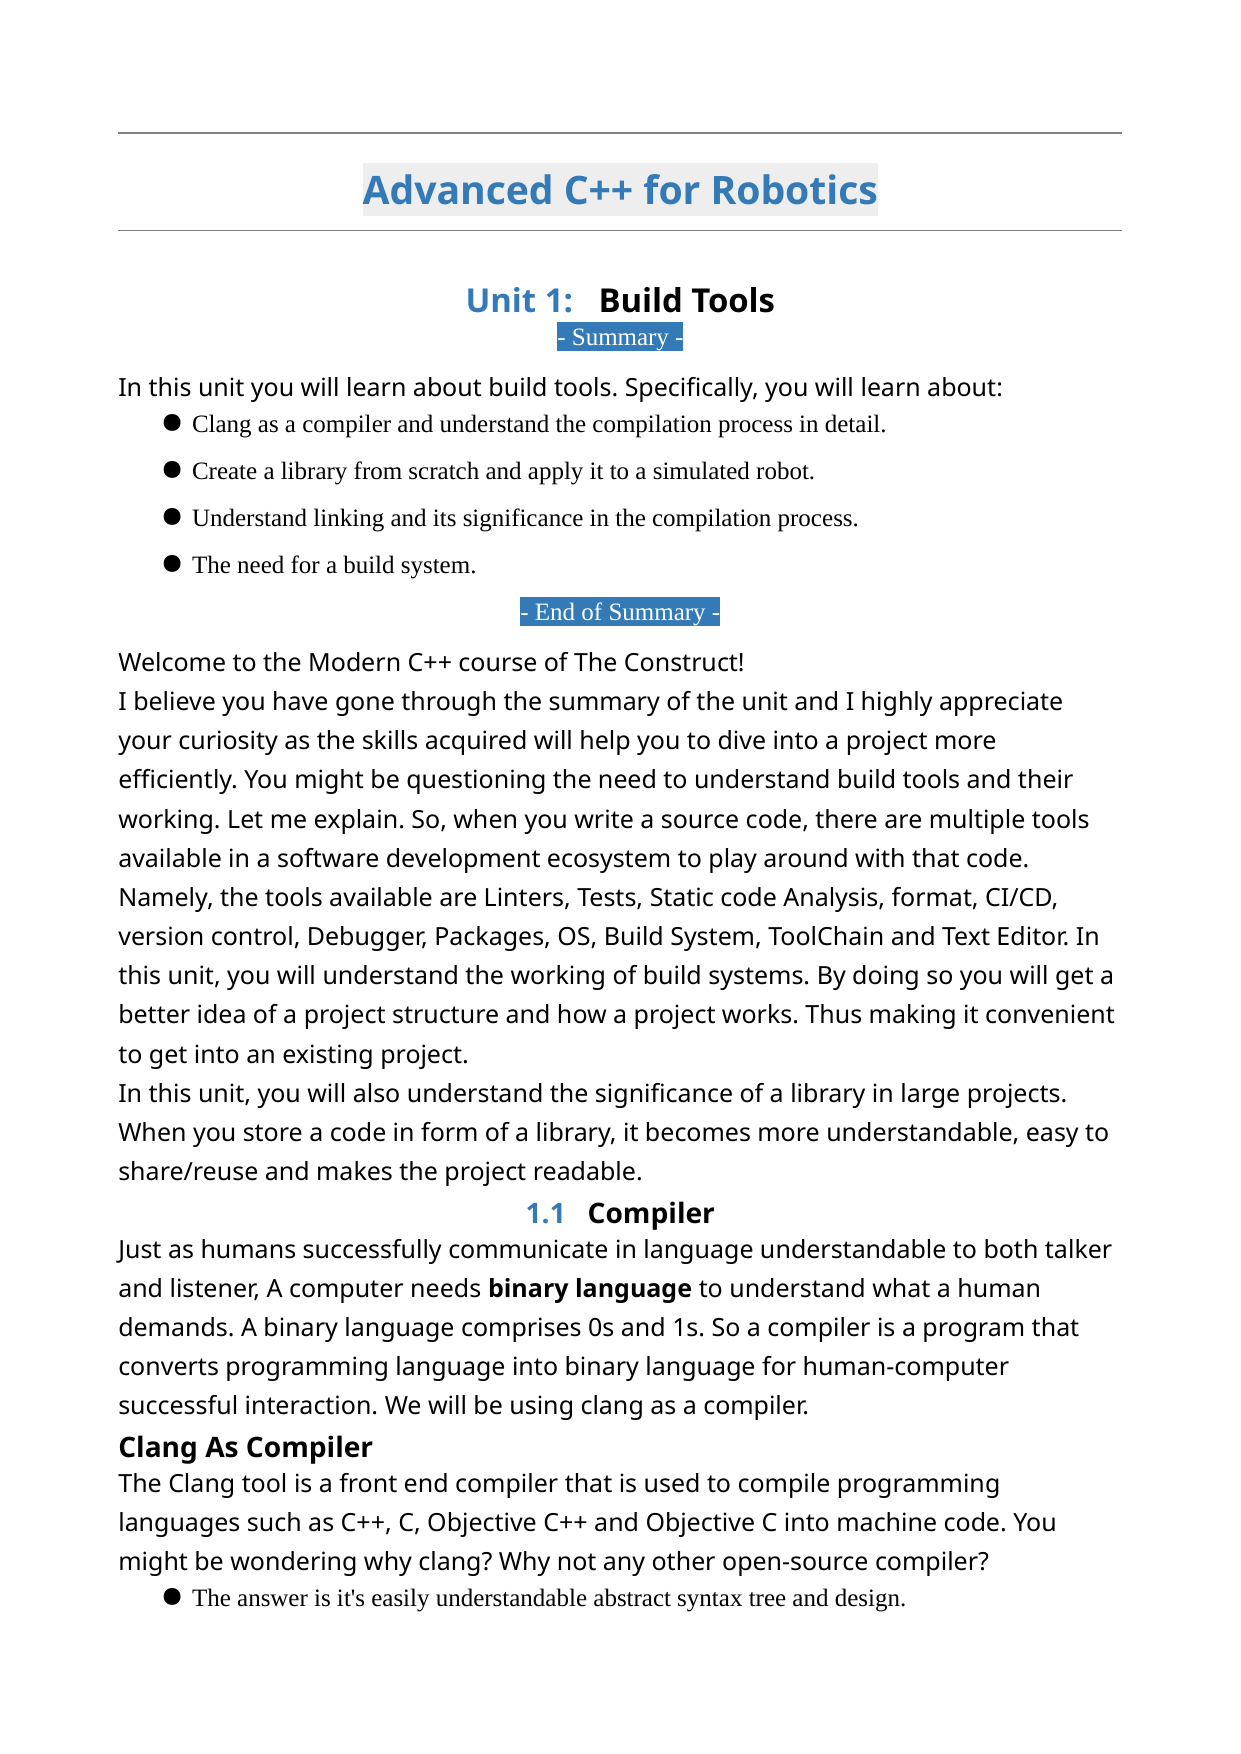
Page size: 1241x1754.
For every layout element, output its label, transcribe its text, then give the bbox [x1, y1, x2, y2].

subtitle 1.1 Compiler [118, 1193, 1122, 1231]
list The answer is it's easily understandable abstract syntax tree and design. [162, 1583, 1122, 1612]
subtitle Clang As Compiler [118, 1427, 1122, 1466]
text In this unit, you will also understand the significance of a library in large projects. When you store a code in form of a library, it becomes more understandable, easy to share/reuse and makes the project readable. [118, 1076, 1122, 1188]
list Understand linking and its significance in the compilation process. [162, 503, 1122, 532]
text I believe you have gone through the summary of the unit and I highly appreciate your curiosity as the skills acquired will help you to dive into a project more efficiently. You might be questioning the need to understand build tools and their working. Let me explain. So, when you write a source code, there are multiple tools available in a software development ecosystem to play around with that code. Namely, the tools available are Linters, Tests, Static code Analysis, format, CI/CD, version control, Debugger, Packages, OS, Build System, ToolChain and Text Editor. In this unit, you will understand the working of build systems. By doing so you will get a better idea of a project structure and how a project works. Thus making it convenient to get into an existing project. [118, 684, 1122, 1070]
text Just as humans successfully communicate in language understandable to both talker and listener, A computer needs binary language to understand what a human demands. A binary language comprises 0s and 1s. So a compiler is a program that converts programming language into binary language for human-computer successful interaction. We will be using clang as a compiler. [118, 1231, 1122, 1422]
text Welcome to the Modern C++ course of The Construct! [118, 645, 1122, 679]
text - End of Summary - [118, 597, 1122, 626]
text The Clang tool is a front end compiler that is used to compile programming languages such as C++, C, Objective C++ and Objective C into machine code. You might be wondering why clang? Why not any other open-source compiler? [118, 1466, 1122, 1578]
list The need for a build system. [162, 550, 1122, 579]
subtitle Unit 1: Build Tools [118, 277, 1122, 322]
list Clang as a compiler and understand the compilation process in detail. [162, 409, 1122, 437]
text In this unit you will learn about build tools. Specifically, you will learn about: [118, 369, 1122, 404]
list Create a library from scratch and apply it to a simulated robot. [162, 456, 1122, 484]
text - Summary - [118, 322, 1122, 351]
subtitle Advanced C++ for Robotics [118, 162, 1122, 216]
